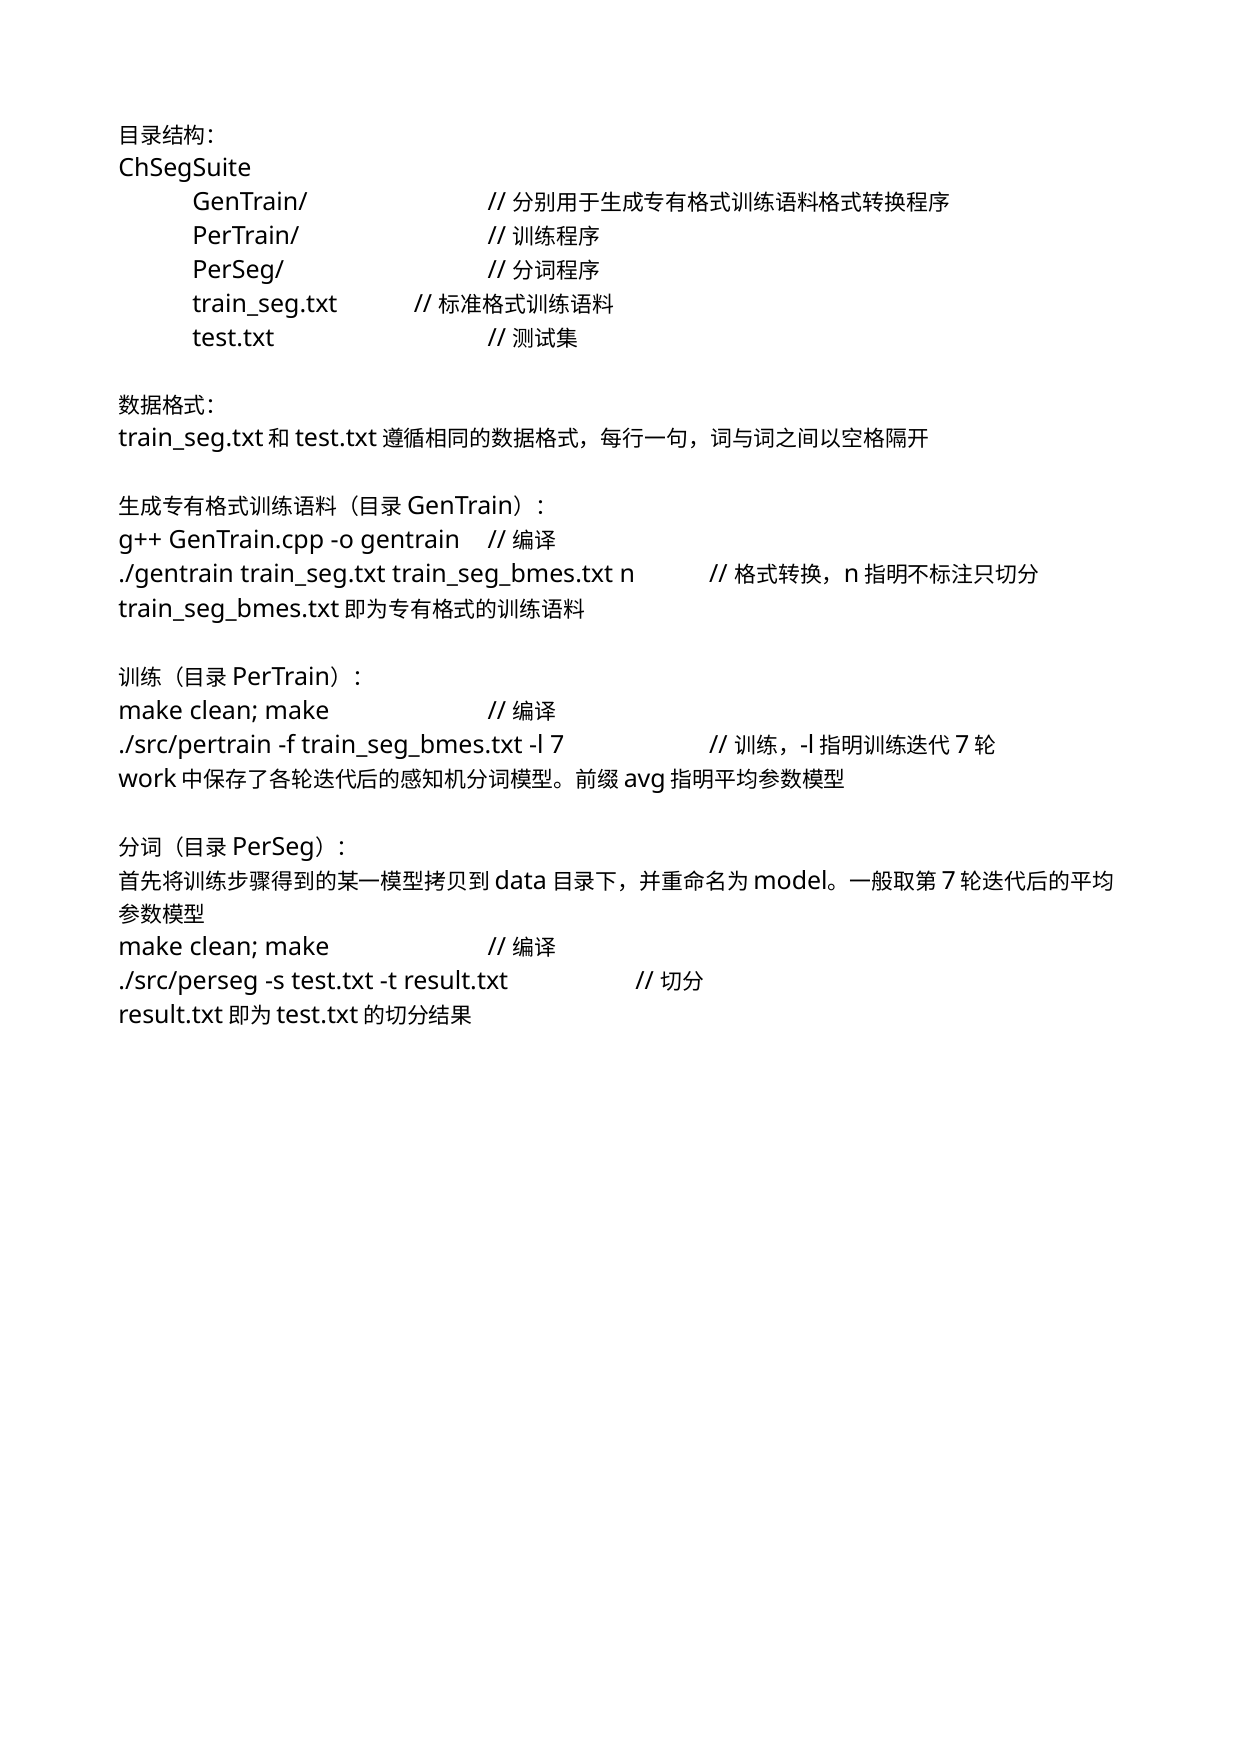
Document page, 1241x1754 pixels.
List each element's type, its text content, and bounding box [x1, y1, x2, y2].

text train_seg.txt和test.txt遵循相同的数据格式，每行一句，词与词之间以空格隔开 [118, 420, 1122, 454]
text 首先将训练步骤得到的某一模型拷贝到data目录下，并重命名为model。一般取第7轮迭代后的平均参数模型 [118, 863, 1122, 928]
text 训练（目录PerTrain）： [118, 658, 1122, 692]
text make clean; make // 编译 [118, 928, 1122, 962]
text work中保存了各轮迭代后的感知机分词模型。前缀avg指明平均参数模型 [118, 761, 1122, 794]
text PerSeg/ // 分词程序 [118, 252, 1122, 286]
text train_seg_bmes.txt即为专有格式的训练语料 [118, 590, 1122, 624]
text 分词（目录PerSeg）： [118, 829, 1122, 863]
text GenTrain/ // 分别用于生成专有格式训练语料格式转换程序 [118, 184, 1122, 218]
text ChSegSuite [118, 150, 1122, 184]
text g++ GenTrain.cpp -o gentrain // 编译 [118, 522, 1122, 556]
text make clean; make // 编译 [118, 692, 1122, 726]
text test.txt // 测试集 [118, 320, 1122, 354]
text ./src/perseg -s test.txt -t result.txt // 切分 [118, 962, 1122, 997]
text ./gentrain train_seg.txt train_seg_bmes.txt n // 格式转换，n指明不标注只切分 [118, 556, 1122, 590]
text ./src/pertrain -f train_seg_bmes.txt -l 7 // 训练，-l指明训练迭代7轮 [118, 726, 1122, 761]
text train_seg.txt // 标准格式训练语料 [118, 286, 1122, 320]
text result.txt即为test.txt的切分结果 [118, 997, 1122, 1031]
text 生成专有格式训练语料（目录GenTrain）： [118, 488, 1122, 522]
text 目录结构： [118, 118, 1122, 150]
text PerTrain/ // 训练程序 [118, 218, 1122, 252]
text 数据格式： [118, 388, 1122, 420]
